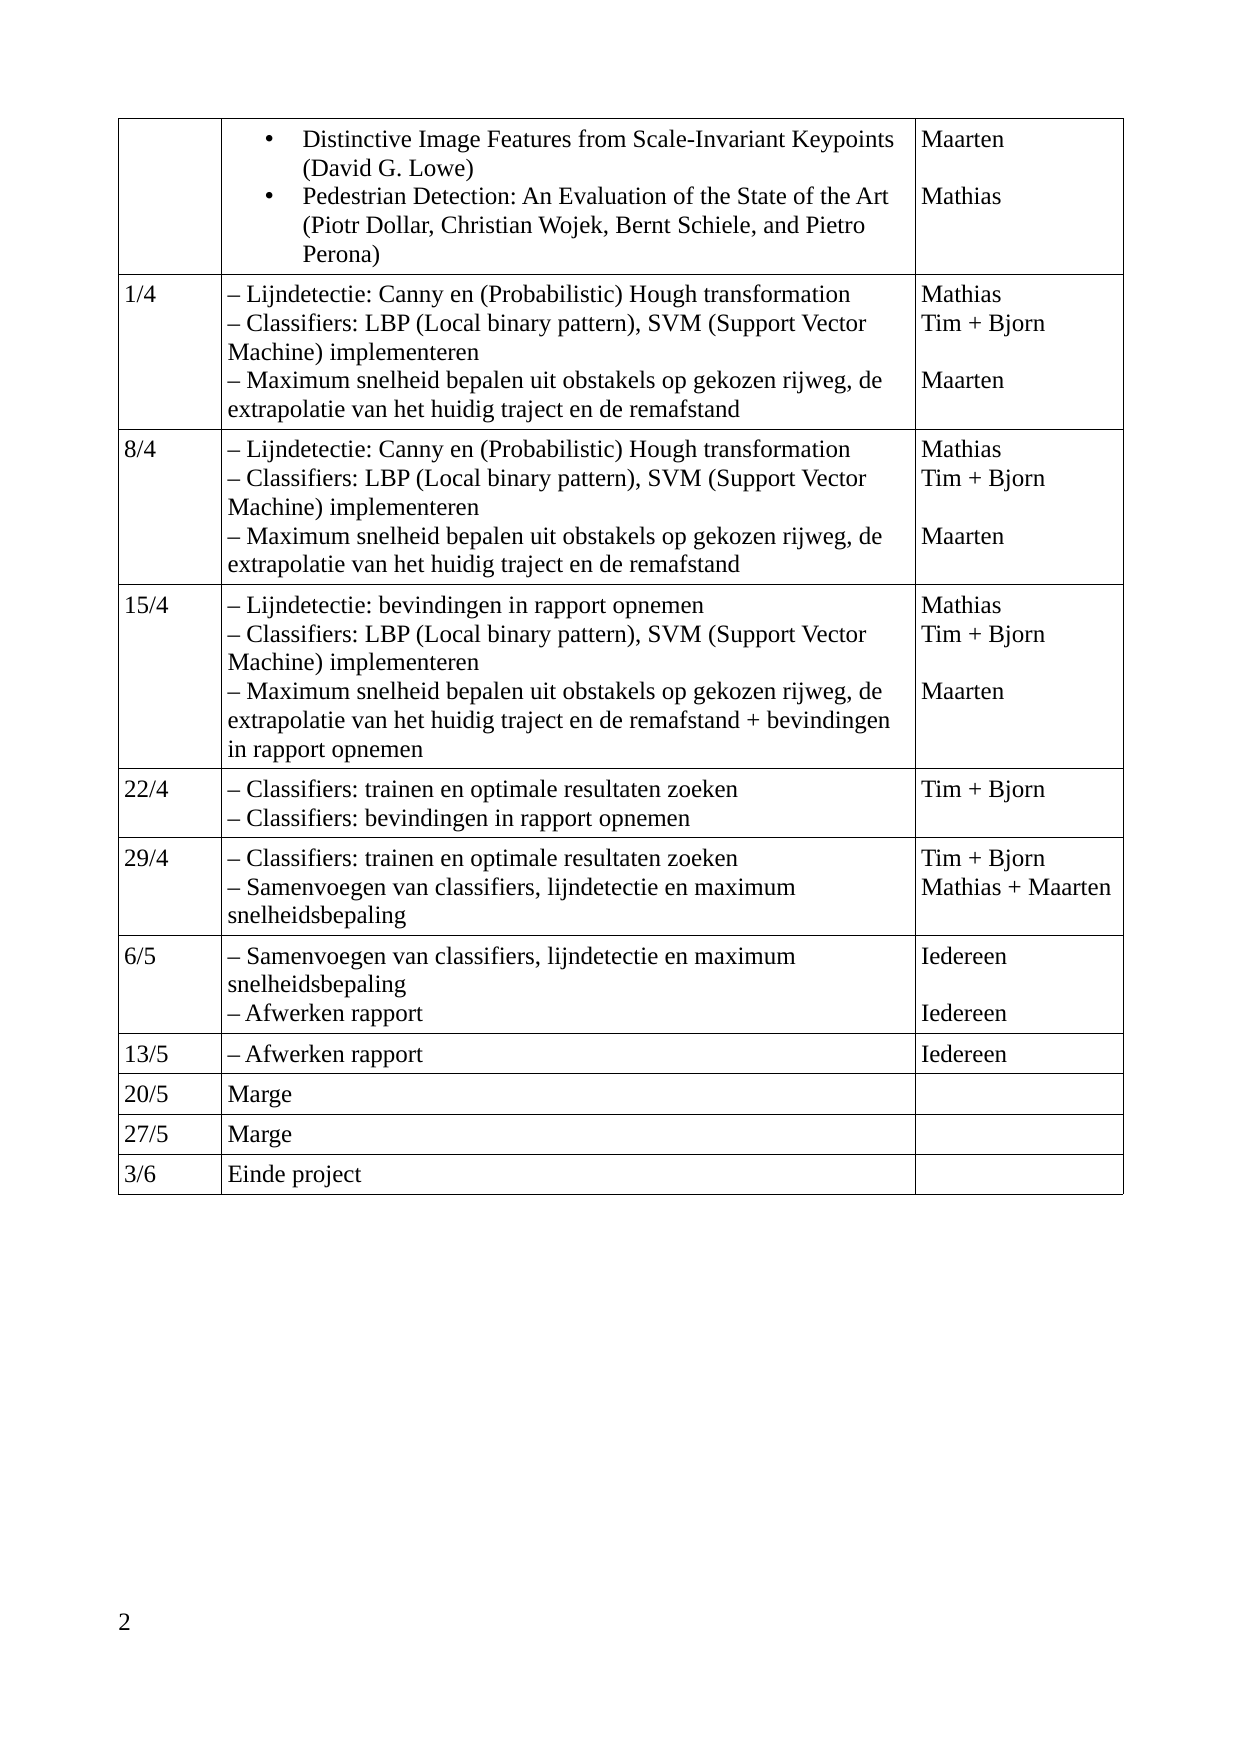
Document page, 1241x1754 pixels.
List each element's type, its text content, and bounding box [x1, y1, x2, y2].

table_cell [119, 119, 221, 273]
table_cell 27/5 [119, 1115, 221, 1154]
table_cell Tim + Bjorn [916, 769, 1123, 837]
table_cell 13/5 [119, 1034, 221, 1073]
table_cell 3/6 [119, 1155, 221, 1194]
table_cell 1/4 [119, 275, 221, 429]
table_cell – Lijndetectie: Canny en (Probabilistic) Hough transformation – Classifiers: LBP (Local binary pattern), SVM (Support Vector Machine) implementeren – Maximum snelheid bepalen uit obstakels op gekozen rijweg, de extrapolatie van het huidig traject en de remafstand [222, 430, 915, 584]
table_cell – Classifiers: trainen en optimale resultaten zoeken – Classifiers: bevindingen in rapport opnemen [222, 769, 915, 837]
table_cell – Artikels lezen: Introduction to Support Vector Machines (Dustin Boswell) Texture analysis with local binary patterns (Topi Mäenpää & Matti Pietikäinen) Distinctive Image Features from Scale-Invariant Keypoints (David G. Lowe) Pedestrian Detection: An Evaluation of the State of the Art (Piotr Dollar, Christian Wojek, Bernt Schiele, and Pietro Perona) [222, 119, 915, 273]
table_cell – Lijndetectie: bevindingen in rapport opnemen – Classifiers: LBP (Local binary pattern), SVM (Support Vector Machine) implementeren – Maximum snelheid bepalen uit obstakels op gekozen rijweg, de extrapolatie van het huidig traject en de remafstand + bevindingen in rapport opnemen [222, 585, 915, 768]
table_cell [916, 1115, 1123, 1154]
table_cell – Afwerken rapport [222, 1034, 915, 1073]
table_cell Marge [222, 1074, 915, 1113]
table_cell Iedereen Iedereen [916, 936, 1123, 1033]
table_cell 20/5 [119, 1074, 221, 1113]
table_cell – Samenvoegen van classifiers, lijndetectie en maximum snelheidsbepaling – Afwerken rapport [222, 936, 915, 1033]
table_cell Marge [222, 1115, 915, 1154]
table_cell Mathias Tim + Bjorn Maarten [916, 275, 1123, 429]
table_cell 29/4 [119, 838, 221, 935]
table_cell 6/5 [119, 936, 221, 1033]
table_cell Maarten Mathias [916, 119, 1123, 273]
table_cell 8/4 [119, 430, 221, 584]
table_cell [916, 1155, 1123, 1194]
table_cell Iedereen [916, 1034, 1123, 1073]
table_cell Mathias Tim + Bjorn Maarten [916, 430, 1123, 584]
table_cell – Lijndetectie: Canny en (Probabilistic) Hough transformation – Classifiers: LBP (Local binary pattern), SVM (Support Vector Machine) implementeren – Maximum snelheid bepalen uit obstakels op gekozen rijweg, de extrapolatie van het huidig traject en de remafstand [222, 275, 915, 429]
table_cell – Classifiers: trainen en optimale resultaten zoeken – Samenvoegen van classifiers, lijndetectie en maximum snelheidsbepaling [222, 838, 915, 935]
table_cell Mathias Tim + Bjorn Maarten [916, 585, 1123, 768]
table_cell 15/4 [119, 585, 221, 768]
table_cell 22/4 [119, 769, 221, 837]
table_cell [916, 1074, 1123, 1113]
table_cell Einde project [222, 1155, 915, 1194]
table_cell Tim + Bjorn Mathias + Maarten [916, 838, 1123, 935]
